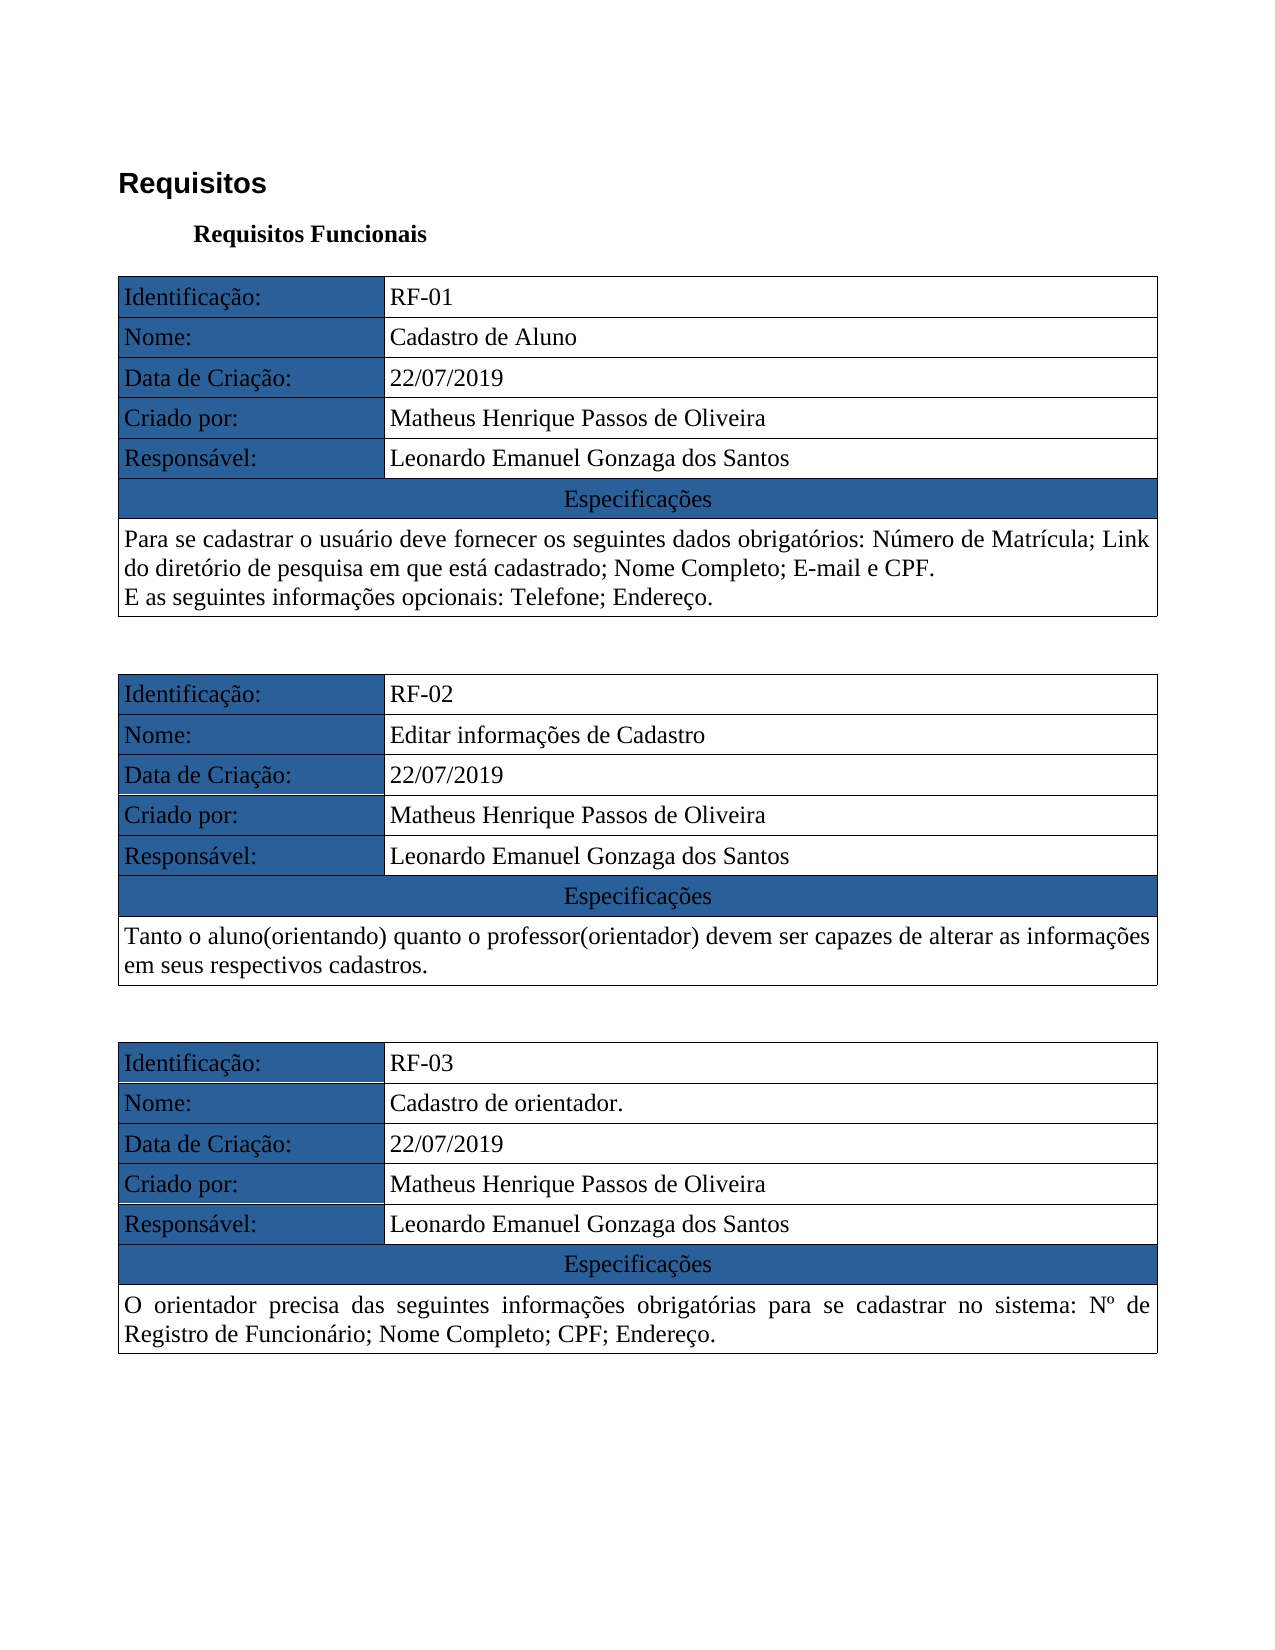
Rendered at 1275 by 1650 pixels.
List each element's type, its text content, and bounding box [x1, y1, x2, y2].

table_cell Responsável: [119, 836, 384, 875]
table_cell 22/07/2019 [385, 1124, 1157, 1163]
table_cell Leonardo Emanuel Gonzaga dos Santos [385, 1205, 1157, 1244]
table_cell Data de Criação: [119, 358, 384, 397]
table_cell Data de Criação: [119, 1124, 384, 1163]
table_cell Especificações [119, 876, 1157, 916]
table_cell Cadastro de orientador. [385, 1084, 1157, 1123]
table_cell Leonardo Emanuel Gonzaga dos Santos [385, 836, 1157, 875]
table_cell Matheus Henrique Passos de Oliveira [385, 398, 1157, 438]
table_cell Nome: [119, 1084, 384, 1123]
table_cell Data de Criação: [119, 755, 384, 794]
table_header Identificação: [119, 277, 384, 317]
table_cell Criado por: [119, 1164, 384, 1203]
table_cell Leonardo Emanuel Gonzaga dos Santos [385, 439, 1157, 478]
table_header Identificação: [119, 675, 384, 714]
table_cell 22/07/2019 [385, 755, 1157, 794]
table_cell Matheus Henrique Passos de Oliveira [385, 796, 1157, 835]
table_cell Nome: [119, 715, 384, 754]
table_cell Responsável: [119, 1205, 384, 1244]
table_cell Para se cadastrar o usuário deve fornecer os seguintes dados obrigatórios: Número de Matrícula; Link do diretório de pesquisa em que está cadastrado; Nome Completo; E-mail e CPF. E as seguintes informações opcionais: Telefone; Endereço. [119, 519, 1157, 616]
table_header RF-02 [385, 675, 1157, 714]
table_cell Especificações [119, 1245, 1157, 1284]
table_header Identificação: [119, 1043, 384, 1082]
table_cell Tanto o aluno(orientando) quanto o professor(orientador) devem ser capazes de alterar as informações em seus respectivos cadastros. [119, 917, 1157, 984]
table_cell Cadastro de Aluno [385, 318, 1157, 357]
table_cell Nome: [119, 318, 384, 357]
table_cell 22/07/2019 [385, 358, 1157, 397]
table_cell O orientador precisa das seguintes informações obrigatórias para se cadastrar no sistema: Nº de Registro de Funcionário; Nome Completo; CPF; Endereço. [119, 1285, 1157, 1353]
text Requisitos Funcionais [118, 219, 1157, 248]
table_cell Especificações [119, 479, 1157, 518]
subtitle Requisitos [118, 166, 1157, 199]
table_header RF-01 [385, 277, 1157, 317]
table_cell Editar informações de Cadastro [385, 715, 1157, 754]
table_cell Responsável: [119, 439, 384, 478]
table_cell Matheus Henrique Passos de Oliveira [385, 1164, 1157, 1203]
table_cell Criado por: [119, 398, 384, 438]
table_cell Criado por: [119, 796, 384, 835]
table_header RF-03 [385, 1043, 1157, 1082]
